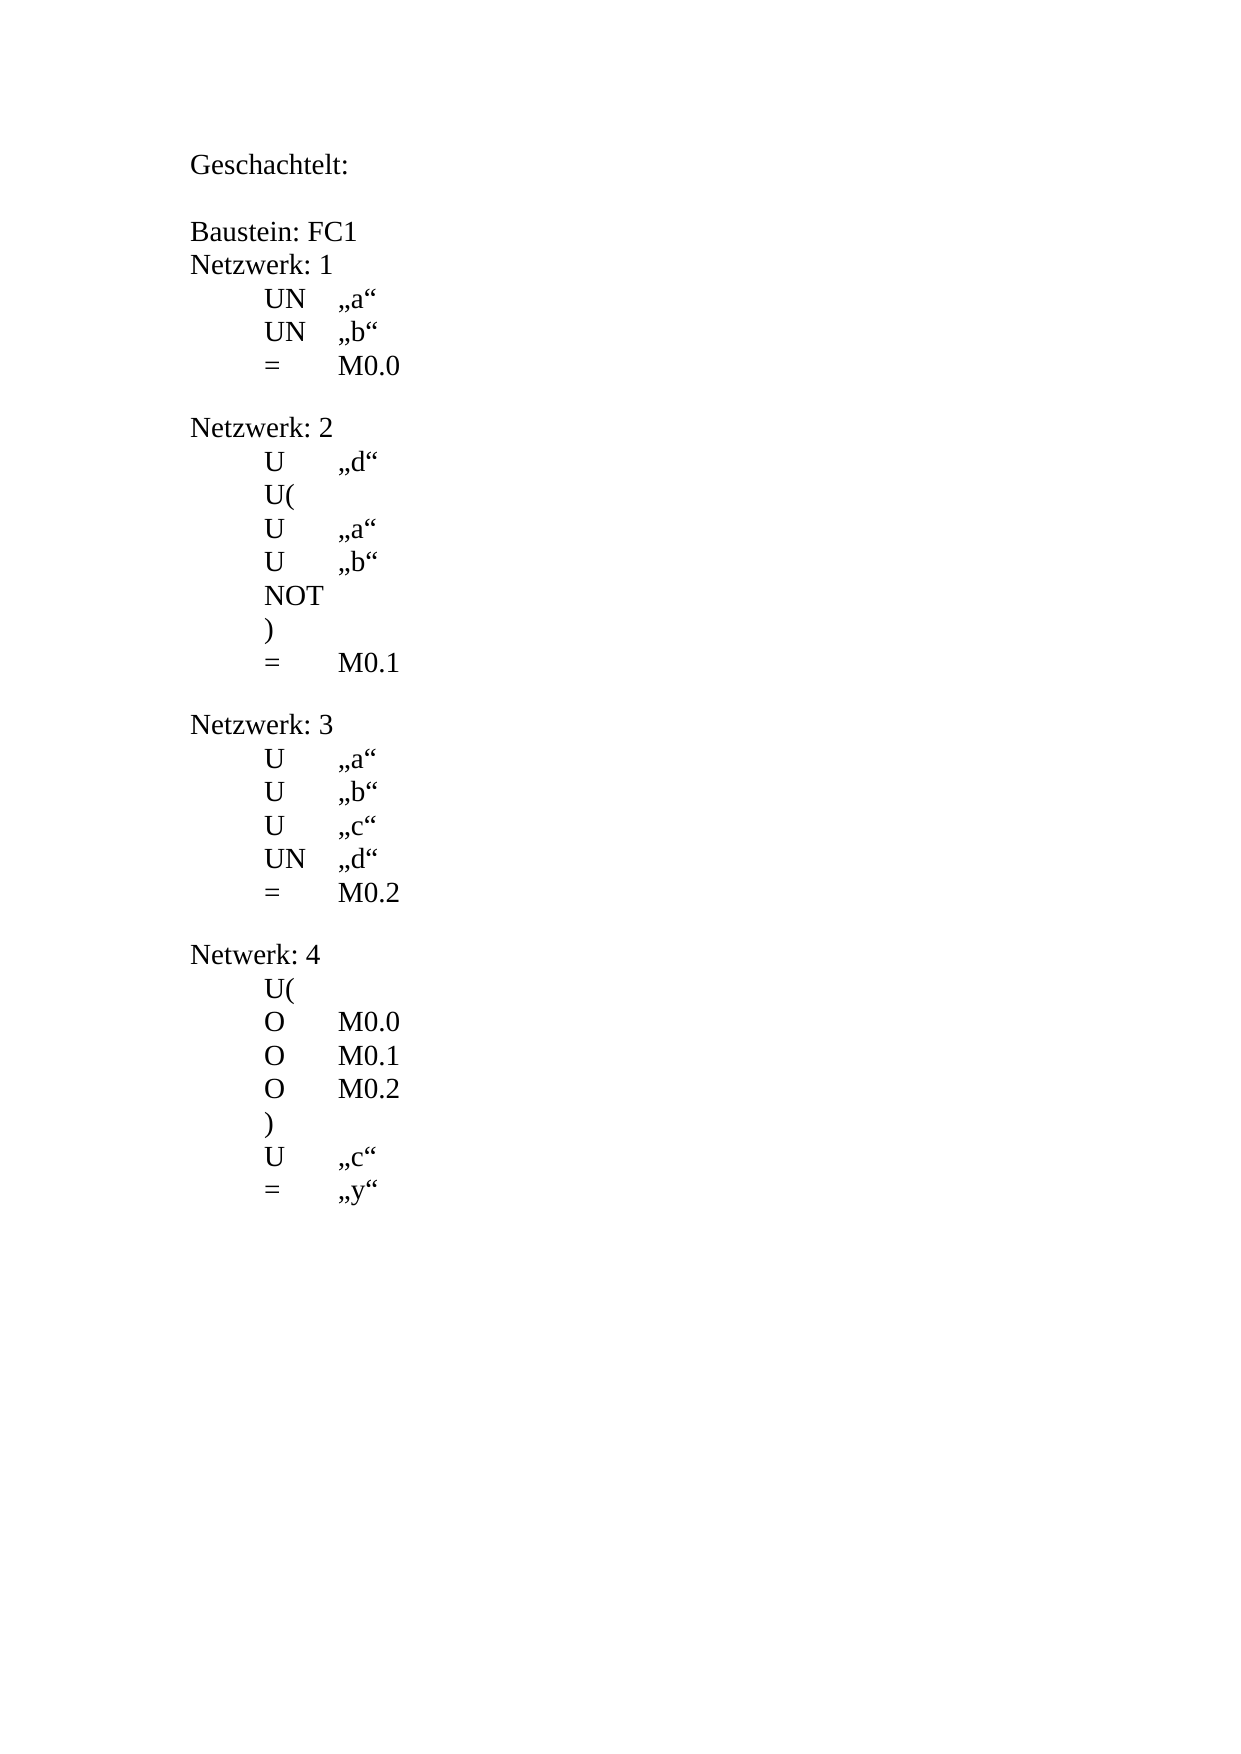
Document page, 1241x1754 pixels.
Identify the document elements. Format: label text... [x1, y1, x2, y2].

text = „y“ [190, 1172, 1122, 1206]
text NOT [190, 578, 1122, 612]
text Netzwerk: 3 [190, 707, 1122, 741]
text UN „b“ [190, 314, 1122, 348]
text O M0.1 [190, 1038, 1122, 1072]
text O M0.2 [190, 1072, 1122, 1105]
text U „d“ [190, 444, 1122, 477]
text U „b“ [190, 544, 1122, 578]
text U „c“ [190, 808, 1122, 842]
text U( [190, 477, 1122, 511]
text U „a“ [190, 511, 1122, 544]
text = M0.0 [190, 348, 1122, 382]
text U „a“ [190, 741, 1122, 774]
text O M0.0 [190, 1004, 1122, 1038]
text ) [190, 612, 1122, 645]
text ) [190, 1105, 1122, 1139]
text U „b“ [190, 774, 1122, 808]
text Netzwerk: 2 [190, 410, 1122, 444]
text Baustein: FC1 [190, 214, 1122, 247]
text Netzwerk: 1 [190, 247, 1122, 281]
text = M0.2 [190, 875, 1122, 909]
text = M0.1 [190, 645, 1122, 679]
text UN „d“ [190, 842, 1122, 875]
text UN „a“ [190, 281, 1122, 314]
text Geschachtelt: [190, 147, 1122, 180]
text U( [190, 971, 1122, 1004]
text U „c“ [190, 1139, 1122, 1172]
text Netwerk: 4 [190, 937, 1122, 971]
